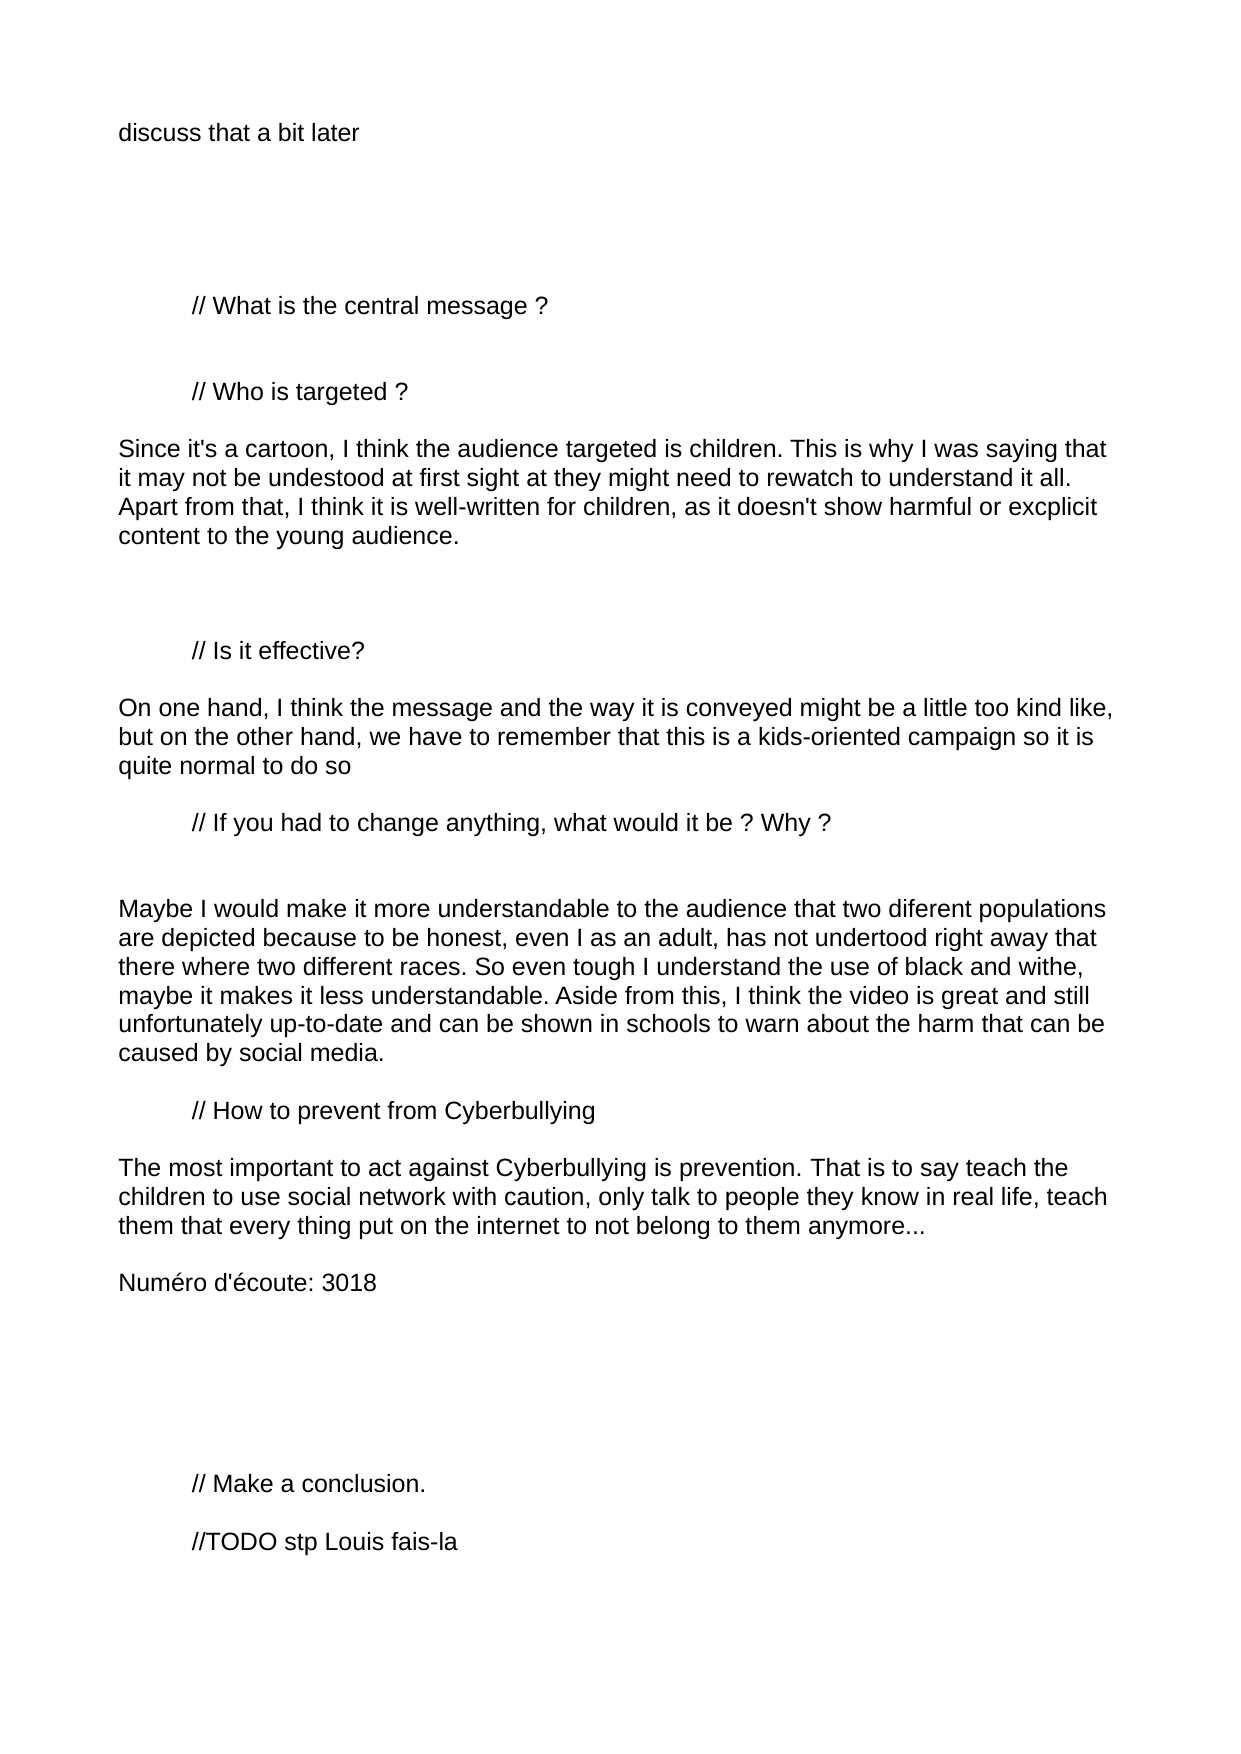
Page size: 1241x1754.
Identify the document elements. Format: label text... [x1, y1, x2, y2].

text // If you had to change anything, what would it be ? Why ? [118, 808, 1122, 837]
text // Make a conclusion. [118, 1469, 1122, 1498]
text The most important to act against Cyberbullying is prevention. That is to say teach the children to use social network with caution, only talk to people they know in real life, teach them that every thing put on the internet to not belong to them anymore... [118, 1153, 1122, 1239]
text // Is it effective? [118, 636, 1122, 664]
text On one hand, I think the message and the way it is conveyed might be a little too kind like, but on the other hand, we have to remember that this is a kids-oriented campaign so it is quite normal to do so [118, 693, 1122, 779]
text Numéro d'écoute: 3018 [118, 1268, 1122, 1297]
text //TODO stp Louis fais-la [118, 1527, 1122, 1556]
text discuss that a bit later [118, 118, 1122, 147]
text Maybe I would make it more understandable to the audience that two diferent populations are depicted because to be honest, even I as an adult, has not undertood right away that there where two different races. So even tough I understand the use of black and withe, maybe it makes it less understandable. Aside from this, I think the video is great and still unfortunately up-to-date and can be shown in schools to warn about the harm that can be caused by social media. [118, 894, 1122, 1067]
text // Who is targeted ? [118, 377, 1122, 406]
text // What is the central message ? [118, 291, 1122, 319]
text Since it's a cartoon, I think the audience targeted is children. This is why I was saying that it may not be undestood at first sight at they might need to rewatch to understand it all. Apart from that, I think it is well-written for children, as it doesn't show harmful or excplicit content to the young audience. [118, 434, 1122, 549]
text // How to prevent from Cyberbullying [118, 1096, 1122, 1124]
